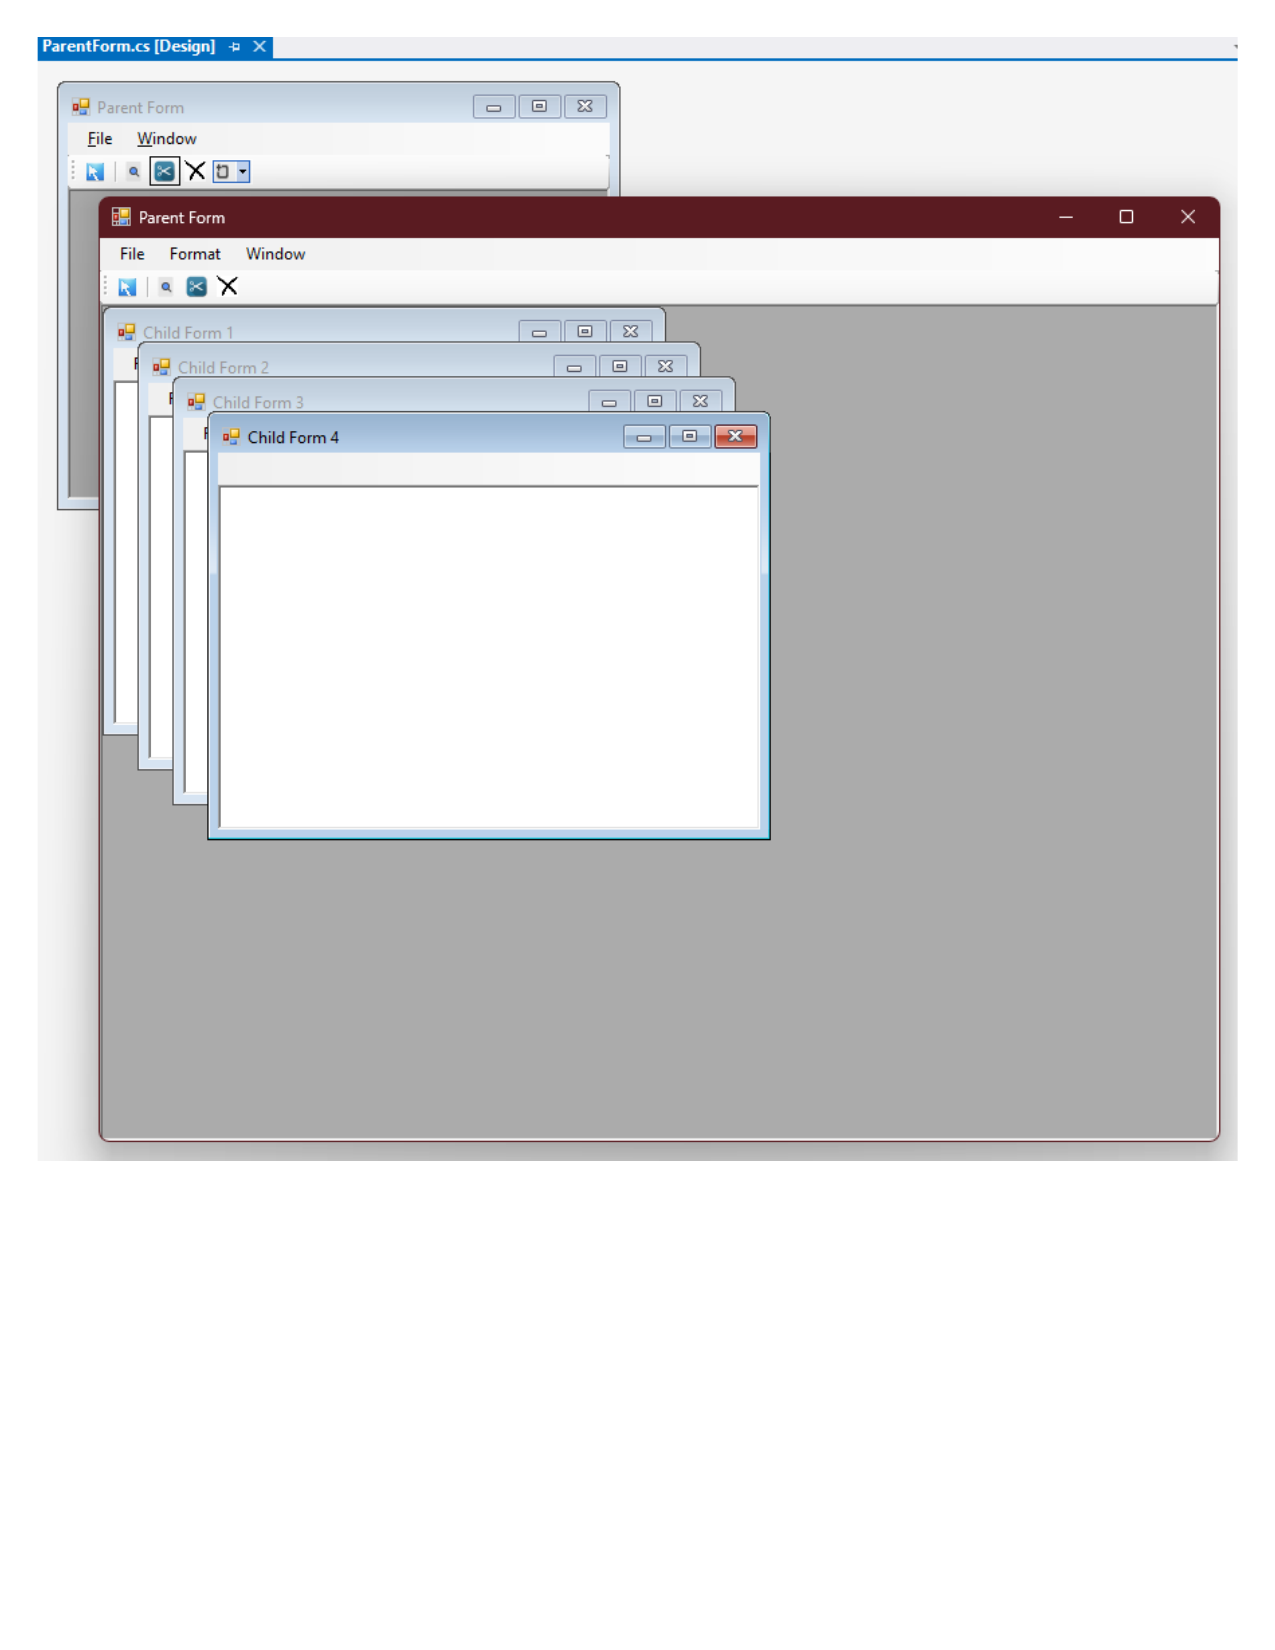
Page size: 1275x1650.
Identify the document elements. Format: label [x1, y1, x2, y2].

picture [37, 37, 1238, 1161]
